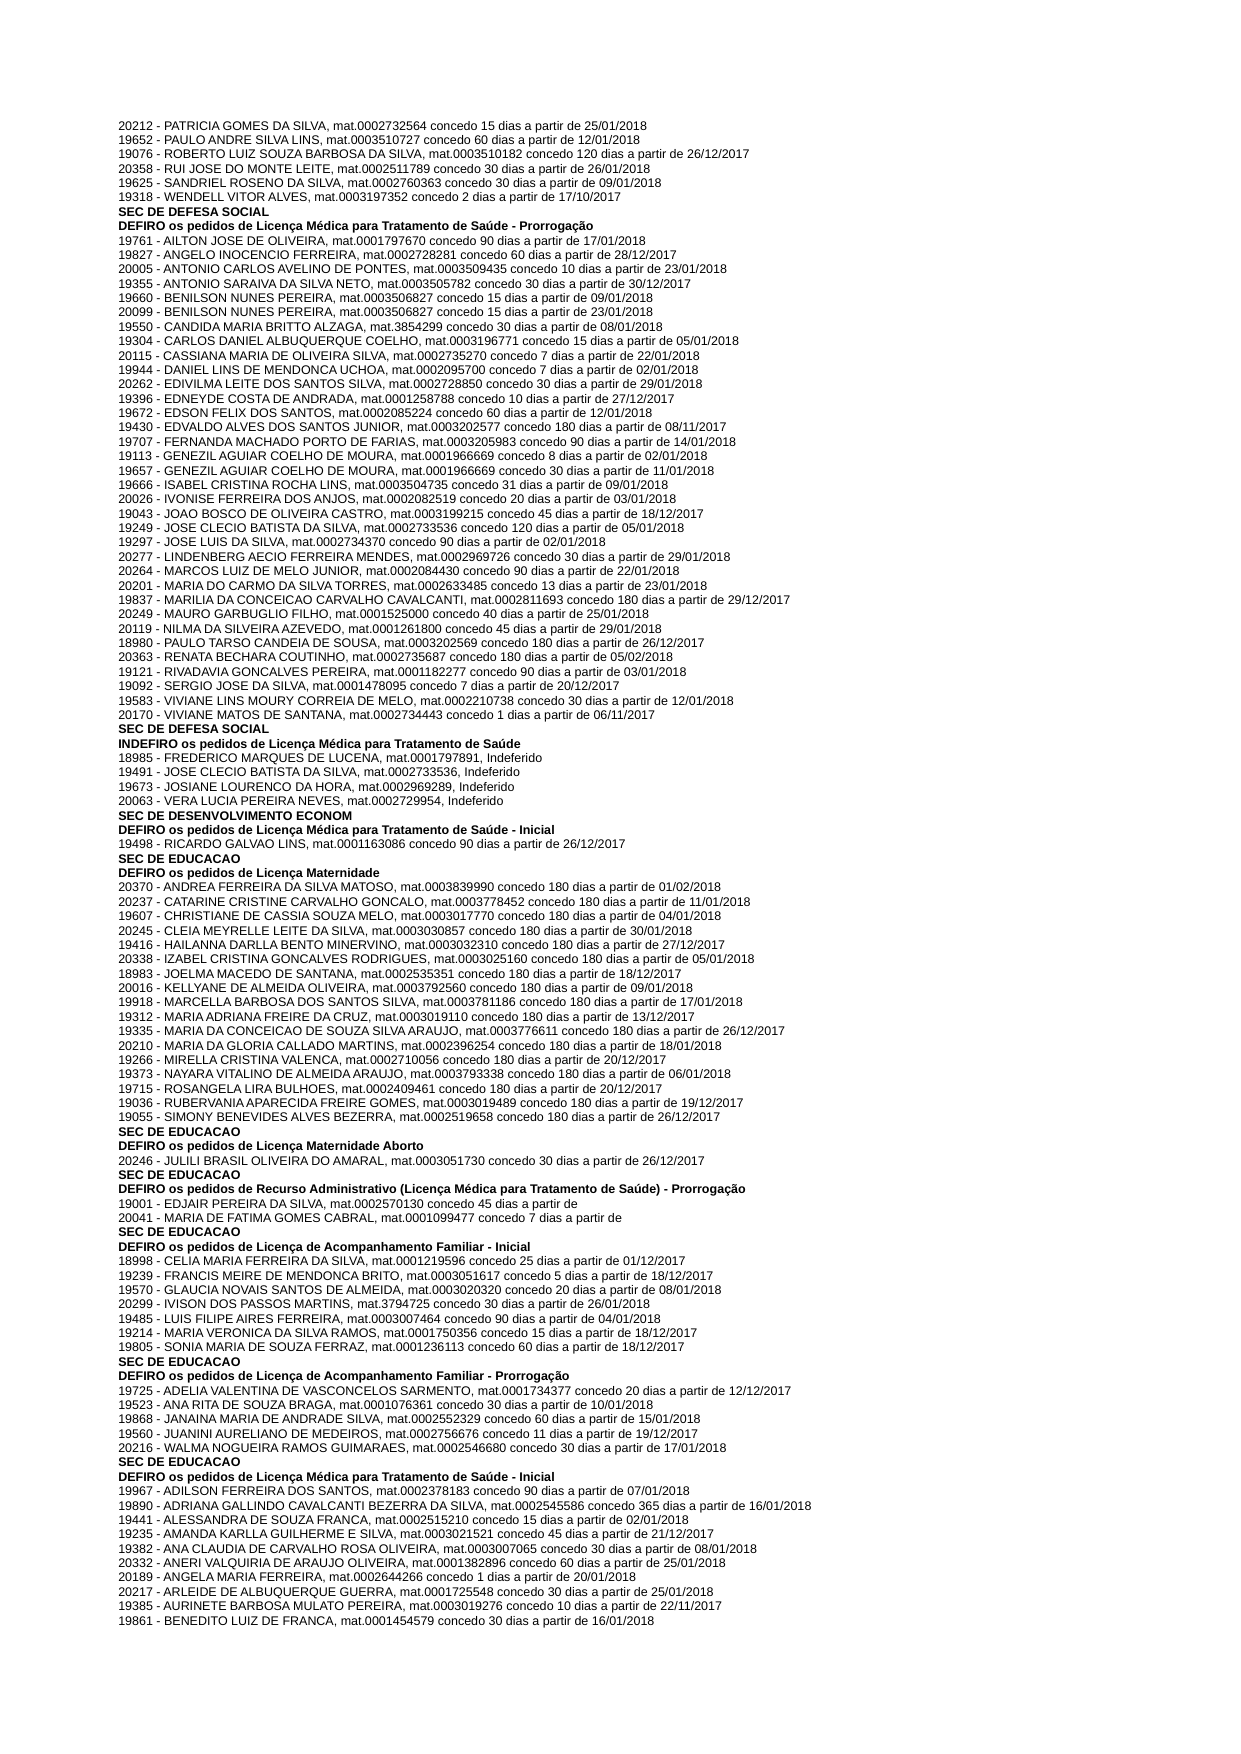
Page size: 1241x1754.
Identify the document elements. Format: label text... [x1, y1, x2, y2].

text 20170 - VIVIANE MATOS DE SANTANA, mat.0002734443 concedo 1 dias a partir de 06/11/2017 [118, 707, 1122, 722]
text 19335 - MARIA DA CONCEICAO DE SOUZA SILVA ARAUJO, mat.0003776611 concedo 180 dias a partir de 26/12/2017 [118, 1024, 1122, 1038]
text SEC DE EDUCACAO [118, 1124, 1122, 1139]
text 19491 - JOSE CLECIO BATISTA DA SILVA, mat.0002733536, Indeferido [118, 765, 1122, 779]
text 20264 - MARCOS LUIZ DE MELO JUNIOR, mat.0002084430 concedo 90 dias a partir de 22/01/2018 [118, 564, 1122, 578]
text 20210 - MARIA DA GLORIA CALLADO MARTINS, mat.0002396254 concedo 180 dias a partir de 18/01/2018 [118, 1038, 1122, 1052]
text 20363 - RENATA BECHARA COUTINHO, mat.0002735687 concedo 180 dias a partir de 05/02/2018 [118, 650, 1122, 664]
text 19707 - FERNANDA MACHADO PORTO DE FARIAS, mat.0003205983 concedo 90 dias a partir de 14/01/2018 [118, 434, 1122, 449]
text 19660 - BENILSON NUNES PEREIRA, mat.0003506827 concedo 15 dias a partir de 09/01/2018 [118, 291, 1122, 305]
text INDEFIRO os pedidos de Licença Médica para Tratamento de Saúde [118, 736, 1122, 751]
text SEC DE EDUCACAO [118, 1167, 1122, 1182]
text 19121 - RIVADAVIA GONCALVES PEREIRA, mat.0001182277 concedo 90 dias a partir de 03/01/2018 [118, 664, 1122, 679]
text 19607 - CHRISTIANE DE CASSIA SOUZA MELO, mat.0003017770 concedo 180 dias a partir de 04/01/2018 [118, 909, 1122, 923]
text 19312 - MARIA ADRIANA FREIRE DA CRUZ, mat.0003019110 concedo 180 dias a partir de 13/12/2017 [118, 1009, 1122, 1024]
text SEC DE EDUCACAO [118, 851, 1122, 866]
text 20026 - IVONISE FERREIRA DOS ANJOS, mat.0002082519 concedo 20 dias a partir de 03/01/2018 [118, 492, 1122, 506]
text DEFIRO os pedidos de Licença Médica para Tratamento de Saúde - Prorrogação [118, 219, 1122, 233]
text 19868 - JANAINA MARIA DE ANDRADE SILVA, mat.0002552329 concedo 60 dias a partir de 15/01/2018 [118, 1412, 1122, 1426]
text 19498 - RICARDO GALVAO LINS, mat.0001163086 concedo 90 dias a partir de 26/12/2017 [118, 837, 1122, 851]
text 19239 - FRANCIS MEIRE DE MENDONCA BRITO, mat.0003051617 concedo 5 dias a partir de 18/12/2017 [118, 1268, 1122, 1282]
text 18985 - FREDERICO MARQUES DE LUCENA, mat.0001797891, Indeferido [118, 751, 1122, 765]
text 20245 - CLEIA MEYRELLE LEITE DA SILVA, mat.0003030857 concedo 180 dias a partir de 30/01/2018 [118, 923, 1122, 937]
text 19355 - ANTONIO SARAIVA DA SILVA NETO, mat.0003505782 concedo 30 dias a partir de 30/12/2017 [118, 276, 1122, 291]
text 20119 - NILMA DA SILVEIRA AZEVEDO, mat.0001261800 concedo 45 dias a partir de 29/01/2018 [118, 621, 1122, 636]
text 20216 - WALMA NOGUEIRA RAMOS GUIMARAES, mat.0002546680 concedo 30 dias a partir de 17/01/2018 [118, 1441, 1122, 1455]
text 20249 - MAURO GARBUGLIO FILHO, mat.0001525000 concedo 40 dias a partir de 25/01/2018 [118, 607, 1122, 621]
text 19297 - JOSE LUIS DA SILVA, mat.0002734370 concedo 90 dias a partir de 02/01/2018 [118, 535, 1122, 549]
text 19673 - JOSIANE LOURENCO DA HORA, mat.0002969289, Indeferido [118, 779, 1122, 794]
text 19266 - MIRELLA CRISTINA VALENCA, mat.0002710056 concedo 180 dias a partir de 20/12/2017 [118, 1052, 1122, 1067]
text 19652 - PAULO ANDRE SILVA LINS, mat.0003510727 concedo 60 dias a partir de 12/01/2018 [118, 132, 1122, 147]
text 20201 - MARIA DO CARMO DA SILVA TORRES, mat.0002633485 concedo 13 dias a partir de 23/01/2018 [118, 578, 1122, 592]
text 19861 - BENEDITO LUIZ DE FRANCA, mat.0001454579 concedo 30 dias a partir de 16/01/2018 [118, 1613, 1122, 1627]
text 19430 - EDVALDO ALVES DOS SANTOS JUNIOR, mat.0003202577 concedo 180 dias a partir de 08/11/2017 [118, 420, 1122, 434]
text 20299 - IVISON DOS PASSOS MARTINS, mat.3794725 concedo 30 dias a partir de 26/01/2018 [118, 1297, 1122, 1311]
text 19805 - SONIA MARIA DE SOUZA FERRAZ, mat.0001236113 concedo 60 dias a partir de 18/12/2017 [118, 1340, 1122, 1354]
text 19570 - GLAUCIA NOVAIS SANTOS DE ALMEIDA, mat.0003020320 concedo 20 dias a partir de 08/01/2018 [118, 1282, 1122, 1297]
text 19550 - CANDIDA MARIA BRITTO ALZAGA, mat.3854299 concedo 30 dias a partir de 08/01/2018 [118, 319, 1122, 334]
text 20277 - LINDENBERG AECIO FERREIRA MENDES, mat.0002969726 concedo 30 dias a partir de 29/01/2018 [118, 549, 1122, 564]
text 19944 - DANIEL LINS DE MENDONCA UCHOA, mat.0002095700 concedo 7 dias a partir de 02/01/2018 [118, 362, 1122, 377]
text 20358 - RUI JOSE DO MONTE LEITE, mat.0002511789 concedo 30 dias a partir de 26/01/2018 [118, 161, 1122, 176]
text 19672 - EDSON FELIX DOS SANTOS, mat.0002085224 concedo 60 dias a partir de 12/01/2018 [118, 406, 1122, 420]
text 20099 - BENILSON NUNES PEREIRA, mat.0003506827 concedo 15 dias a partir de 23/01/2018 [118, 305, 1122, 319]
text 19382 - ANA CLAUDIA DE CARVALHO ROSA OLIVEIRA, mat.0003007065 concedo 30 dias a partir de 08/01/2018 [118, 1541, 1122, 1556]
text 19625 - SANDRIEL ROSENO DA SILVA, mat.0002760363 concedo 30 dias a partir de 09/01/2018 [118, 176, 1122, 190]
text 19583 - VIVIANE LINS MOURY CORREIA DE MELO, mat.0002210738 concedo 30 dias a partir de 12/01/2018 [118, 693, 1122, 707]
text 19396 - EDNEYDE COSTA DE ANDRADA, mat.0001258788 concedo 10 dias a partir de 27/12/2017 [118, 391, 1122, 406]
text 19036 - RUBERVANIA APARECIDA FREIRE GOMES, mat.0003019489 concedo 180 dias a partir de 19/12/2017 [118, 1096, 1122, 1110]
text DEFIRO os pedidos de Licença de Acompanhamento Familiar - Prorrogação [118, 1369, 1122, 1383]
text 19318 - WENDELL VITOR ALVES, mat.0003197352 concedo 2 dias a partir de 17/10/2017 [118, 190, 1122, 204]
text 19666 - ISABEL CRISTINA ROCHA LINS, mat.0003504735 concedo 31 dias a partir de 09/01/2018 [118, 477, 1122, 492]
text 20237 - CATARINE CRISTINE CARVALHO GONCALO, mat.0003778452 concedo 180 dias a partir de 11/01/2018 [118, 894, 1122, 909]
text 20063 - VERA LUCIA PEREIRA NEVES, mat.0002729954, Indeferido [118, 794, 1122, 808]
text 18980 - PAULO TARSO CANDEIA DE SOUSA, mat.0003202569 concedo 180 dias a partir de 26/12/2017 [118, 636, 1122, 650]
text 19043 - JOAO BOSCO DE OLIVEIRA CASTRO, mat.0003199215 concedo 45 dias a partir de 18/12/2017 [118, 506, 1122, 521]
text 19385 - AURINETE BARBOSA MULATO PEREIRA, mat.0003019276 concedo 10 dias a partir de 22/11/2017 [118, 1599, 1122, 1613]
text DEFIRO os pedidos de Licença Médica para Tratamento de Saúde - Inicial [118, 822, 1122, 837]
text 19918 - MARCELLA BARBOSA DOS SANTOS SILVA, mat.0003781186 concedo 180 dias a partir de 17/01/2018 [118, 995, 1122, 1009]
text 20370 - ANDREA FERREIRA DA SILVA MATOSO, mat.0003839990 concedo 180 dias a partir de 01/02/2018 [118, 880, 1122, 894]
text DEFIRO os pedidos de Licença Médica para Tratamento de Saúde - Inicial [118, 1469, 1122, 1484]
text 19001 - EDJAIR PEREIRA DA SILVA, mat.0002570130 concedo 45 dias a partir de [118, 1196, 1122, 1211]
text 20212 - PATRICIA GOMES DA SILVA, mat.0002732564 concedo 15 dias a partir de 25/01/2018 [118, 118, 1122, 132]
text 19761 - AILTON JOSE DE OLIVEIRA, mat.0001797670 concedo 90 dias a partir de 17/01/2018 [118, 233, 1122, 247]
text 19523 - ANA RITA DE SOUZA BRAGA, mat.0001076361 concedo 30 dias a partir de 10/01/2018 [118, 1397, 1122, 1412]
text SEC DE EDUCACAO [118, 1225, 1122, 1239]
text SEC DE EDUCACAO [118, 1354, 1122, 1369]
text 20115 - CASSIANA MARIA DE OLIVEIRA SILVA, mat.0002735270 concedo 7 dias a partir de 22/01/2018 [118, 348, 1122, 362]
text 19715 - ROSANGELA LIRA BULHOES, mat.0002409461 concedo 180 dias a partir de 20/12/2017 [118, 1081, 1122, 1096]
text 20016 - KELLYANE DE ALMEIDA OLIVEIRA, mat.0003792560 concedo 180 dias a partir de 09/01/2018 [118, 981, 1122, 995]
text 19304 - CARLOS DANIEL ALBUQUERQUE COELHO, mat.0003196771 concedo 15 dias a partir de 05/01/2018 [118, 334, 1122, 348]
text 19837 - MARILIA DA CONCEICAO CARVALHO CAVALCANTI, mat.0002811693 concedo 180 dias a partir de 29/12/2017 [118, 592, 1122, 607]
text 19076 - ROBERTO LUIZ SOUZA BARBOSA DA SILVA, mat.0003510182 concedo 120 dias a partir de 26/12/2017 [118, 147, 1122, 161]
text 19890 - ADRIANA GALLINDO CAVALCANTI BEZERRA DA SILVA, mat.0002545586 concedo 365 dias a partir de 16/01/2018 [118, 1498, 1122, 1512]
text 19113 - GENEZIL AGUIAR COELHO DE MOURA, mat.0001966669 concedo 8 dias a partir de 02/01/2018 [118, 449, 1122, 463]
text 19214 - MARIA VERONICA DA SILVA RAMOS, mat.0001750356 concedo 15 dias a partir de 18/12/2017 [118, 1326, 1122, 1340]
text 20217 - ARLEIDE DE ALBUQUERQUE GUERRA, mat.0001725548 concedo 30 dias a partir de 25/01/2018 [118, 1584, 1122, 1599]
text 19827 - ANGELO INOCENCIO FERREIRA, mat.0002728281 concedo 60 dias a partir de 28/12/2017 [118, 247, 1122, 262]
text 19416 - HAILANNA DARLLA BENTO MINERVINO, mat.0003032310 concedo 180 dias a partir de 27/12/2017 [118, 937, 1122, 952]
text 19235 - AMANDA KARLLA GUILHERME E SILVA, mat.0003021521 concedo 45 dias a partir de 21/12/2017 [118, 1527, 1122, 1541]
text 19657 - GENEZIL AGUIAR COELHO DE MOURA, mat.0001966669 concedo 30 dias a partir de 11/01/2018 [118, 463, 1122, 477]
text 18983 - JOELMA MACEDO DE SANTANA, mat.0002535351 concedo 180 dias a partir de 18/12/2017 [118, 966, 1122, 981]
text 19725 - ADELIA VALENTINA DE VASCONCELOS SARMENTO, mat.0001734377 concedo 20 dias a partir de 12/12/2017 [118, 1383, 1122, 1397]
text 20262 - EDIVILMA LEITE DOS SANTOS SILVA, mat.0002728850 concedo 30 dias a partir de 29/01/2018 [118, 377, 1122, 391]
text DEFIRO os pedidos de Licença de Acompanhamento Familiar - Inicial [118, 1239, 1122, 1254]
text 19967 - ADILSON FERREIRA DOS SANTOS, mat.0002378183 concedo 90 dias a partir de 07/01/2018 [118, 1484, 1122, 1498]
text 20338 - IZABEL CRISTINA GONCALVES RODRIGUES, mat.0003025160 concedo 180 dias a partir de 05/01/2018 [118, 952, 1122, 966]
text 19485 - LUIS FILIPE AIRES FERREIRA, mat.0003007464 concedo 90 dias a partir de 04/01/2018 [118, 1311, 1122, 1326]
text SEC DE DESENVOLVIMENTO ECONOM [118, 808, 1122, 822]
text 20332 - ANERI VALQUIRIA DE ARAUJO OLIVEIRA, mat.0001382896 concedo 60 dias a partir de 25/01/2018 [118, 1556, 1122, 1570]
text 19249 - JOSE CLECIO BATISTA DA SILVA, mat.0002733536 concedo 120 dias a partir de 05/01/2018 [118, 521, 1122, 535]
text 19373 - NAYARA VITALINO DE ALMEIDA ARAUJO, mat.0003793338 concedo 180 dias a partir de 06/01/2018 [118, 1067, 1122, 1081]
text 19560 - JUANINI AURELIANO DE MEDEIROS, mat.0002756676 concedo 11 dias a partir de 19/12/2017 [118, 1426, 1122, 1441]
text SEC DE EDUCACAO [118, 1455, 1122, 1469]
text DEFIRO os pedidos de Licença Maternidade [118, 866, 1122, 880]
text 18998 - CELIA MARIA FERREIRA DA SILVA, mat.0001219596 concedo 25 dias a partir de 01/12/2017 [118, 1254, 1122, 1268]
text 20246 - JULILI BRASIL OLIVEIRA DO AMARAL, mat.0003051730 concedo 30 dias a partir de 26/12/2017 [118, 1153, 1122, 1167]
text 19055 - SIMONY BENEVIDES ALVES BEZERRA, mat.0002519658 concedo 180 dias a partir de 26/12/2017 [118, 1110, 1122, 1124]
text 19092 - SERGIO JOSE DA SILVA, mat.0001478095 concedo 7 dias a partir de 20/12/2017 [118, 679, 1122, 693]
text 20041 - MARIA DE FATIMA GOMES CABRAL, mat.0001099477 concedo 7 dias a partir de [118, 1211, 1122, 1225]
text 20189 - ANGELA MARIA FERREIRA, mat.0002644266 concedo 1 dias a partir de 20/01/2018 [118, 1570, 1122, 1584]
text DEFIRO os pedidos de Recurso Administrativo (Licença Médica para Tratamento de Saúde) - Prorrogação [118, 1182, 1122, 1196]
text SEC DE DEFESA SOCIAL [118, 204, 1122, 219]
text 19441 - ALESSANDRA DE SOUZA FRANCA, mat.0002515210 concedo 15 dias a partir de 02/01/2018 [118, 1512, 1122, 1527]
text SEC DE DEFESA SOCIAL [118, 722, 1122, 736]
text 20005 - ANTONIO CARLOS AVELINO DE PONTES, mat.0003509435 concedo 10 dias a partir de 23/01/2018 [118, 262, 1122, 276]
text DEFIRO os pedidos de Licença Maternidade Aborto [118, 1139, 1122, 1153]
